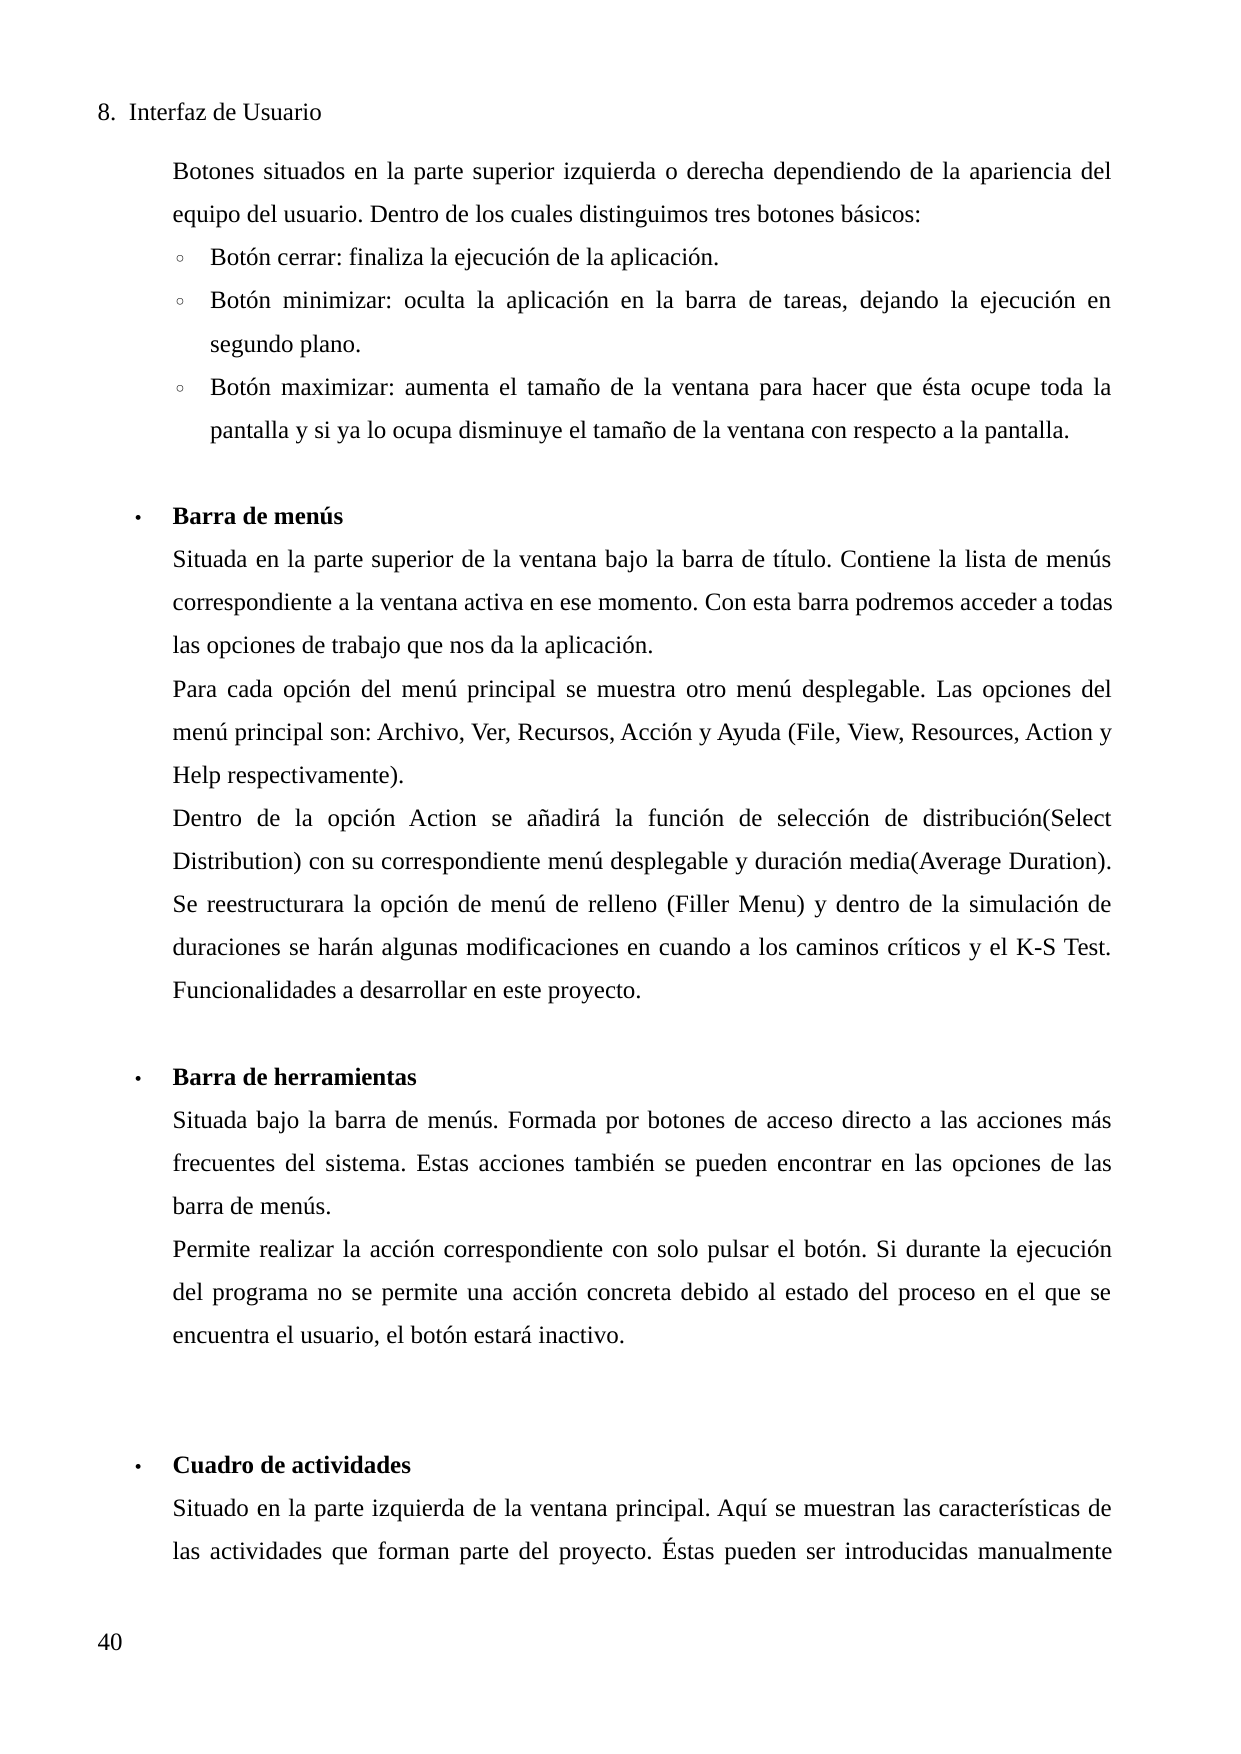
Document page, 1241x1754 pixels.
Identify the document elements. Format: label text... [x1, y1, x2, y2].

list Botones situados en la parte superior izquierda o derecha dependiendo de la apariencia del equipo del usuario. Dentro de los cuales distinguimos tres botones básicos: [135, 156, 1113, 228]
list Botón minimizar: oculta la aplicación en la barra de tareas, dejando la ejecución en segundo plano. [172, 286, 1113, 357]
list Dentro de la opción Action se añadirá la función de selección de distribución(Select Distribution) con su correspondiente menú desplegable y duración media(Average Duration). Se reestructurara la opción de menú de relleno (Filler Menu) y dentro de la simulación de duraciones se harán algunas modificaciones en cuando a los caminos críticos y el K-S Test. Funcionalidades a desarrollar en este proyecto. [135, 803, 1113, 1004]
list Situado en la parte izquierda de la ventana principal. Aquí se muestran las características de las actividades que forman parte del proyecto. Éstas pueden ser introducidas manualmente [135, 1493, 1113, 1565]
list Barra de menús [135, 501, 1113, 530]
list Permite realizar la acción correspondiente con solo pulsar el botón. Si durante la ejecución del programa no se permite una acción concreta debido al estado del proceso en el que se encuentra el usuario, el botón estará inactivo. [135, 1234, 1113, 1349]
list Situada en la parte superior de la ventana bajo la barra de título. Contiene la lista de menús correspondiente a la ventana activa en ese momento. Con esta barra podremos acceder a todas las opciones de trabajo que nos da la aplicación. [135, 544, 1113, 659]
list Botón maximizar: aumenta el tamaño de la ventana para hacer que ésta ocupe toda la pantalla y si ya lo ocupa disminuye el tamaño de la ventana con respecto a la pantalla. [172, 372, 1113, 444]
list Barra de herramientas [135, 1062, 1113, 1091]
list Para cada opción del menú principal se muestra otro menú desplegable. Las opciones del menú principal son: Archivo, Ver, Recursos, Acción y Ayuda (File, View, Resources, Action y Help respectivamente). [135, 674, 1113, 789]
list Situada bajo la barra de menús. Formada por botones de acceso directo a las acciones más frecuentes del sistema. Estas acciones también se pueden encontrar en las opciones de las barra de menús. [135, 1105, 1113, 1220]
list Botón cerrar: finaliza la ejecución de la aplicación. [172, 242, 1113, 271]
list Cuadro de actividades [135, 1450, 1113, 1479]
